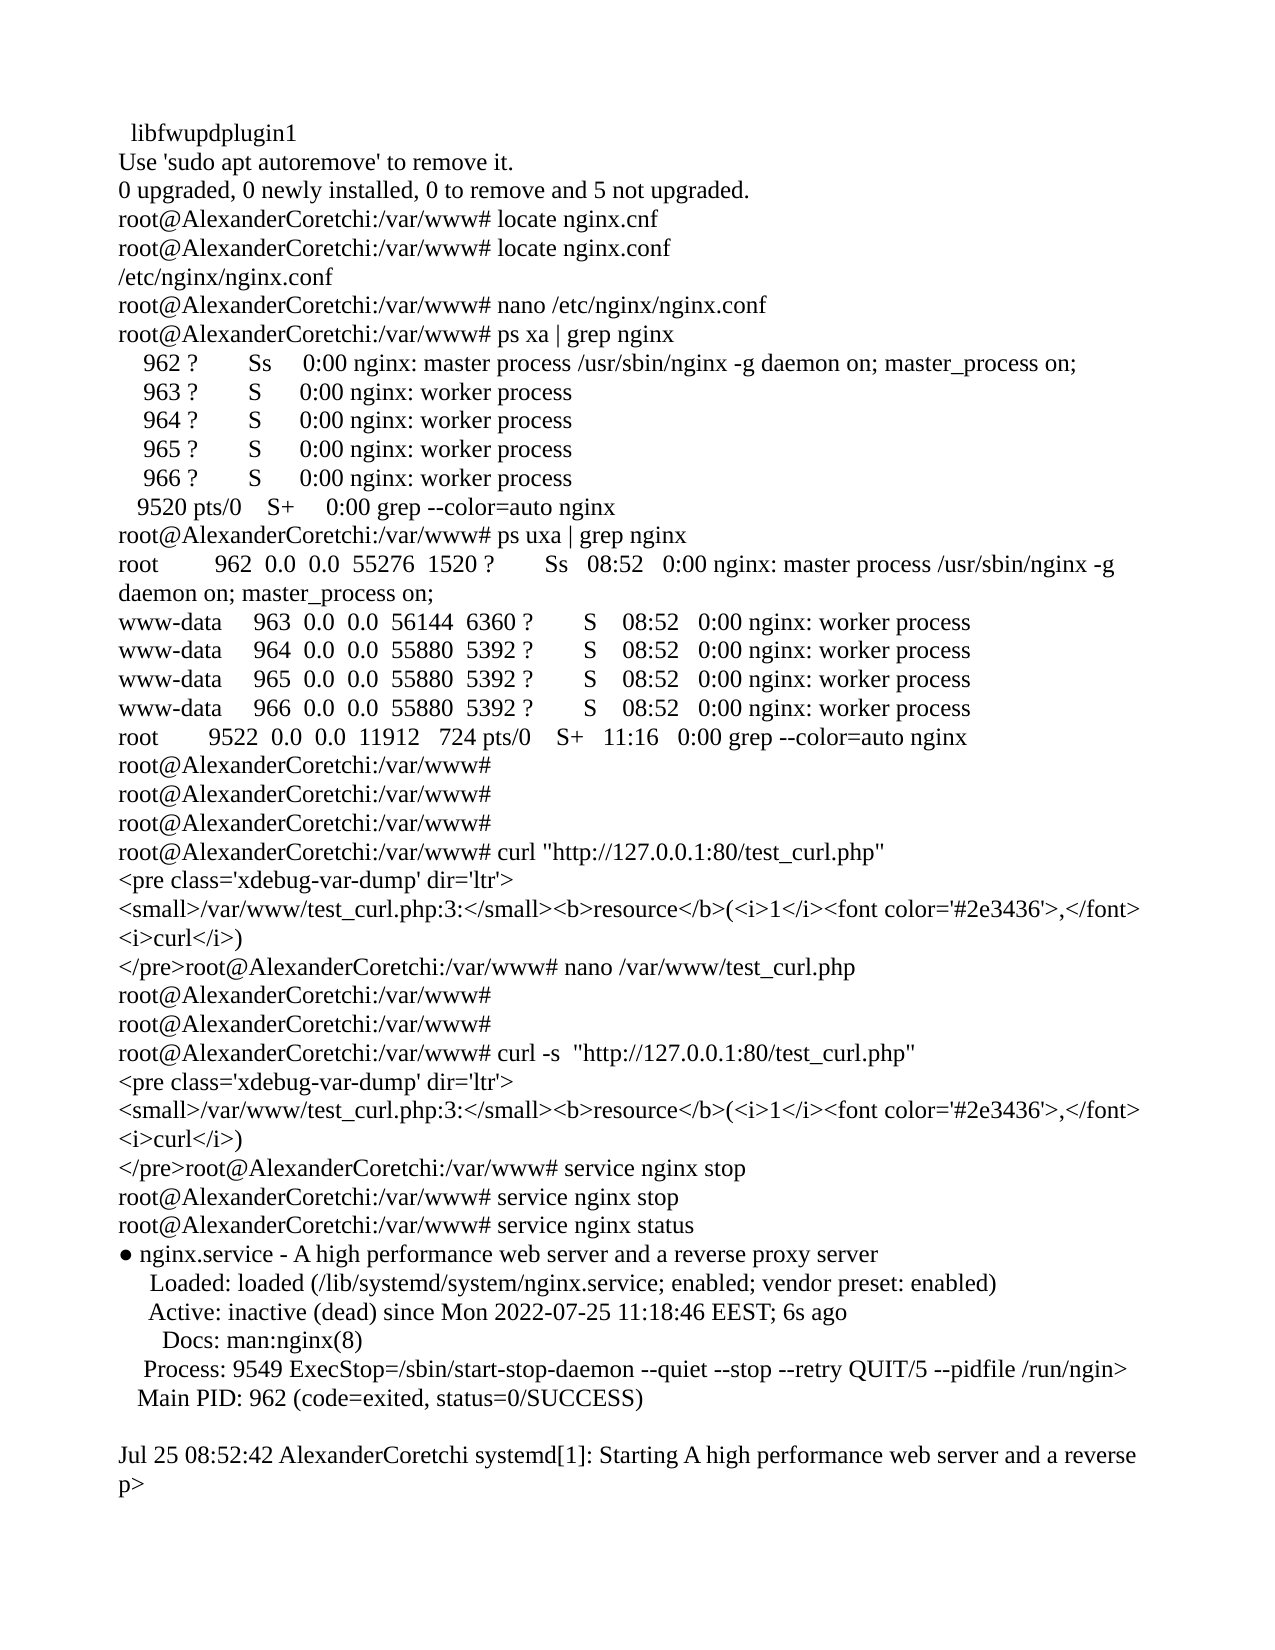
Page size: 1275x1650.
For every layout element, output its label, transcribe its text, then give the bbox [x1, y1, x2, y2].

text Jul 25 08:52:42 AlexanderCoretchi systemd[1]: Starting A high performance web server and a reverse p> [118, 1441, 1157, 1498]
text 0 upgraded, 0 newly installed, 0 to remove and 5 not upgraded. [118, 176, 1157, 204]
text <pre class='xdebug-var-dump' dir='ltr'> [118, 1067, 1157, 1096]
text root@AlexanderCoretchi:/var/www# [118, 981, 1157, 1009]
text www-data 966 0.0 0.0 55880 5392 ? S 08:52 0:00 nginx: worker process [118, 693, 1157, 722]
text root@AlexanderCoretchi:/var/www# ps uxa | grep nginx [118, 521, 1157, 549]
text <small>/var/www/test_curl.php:3:</small><b>resource</b>(<i>1</i><font color='#2e3436'>,</font> <i>curl</i>) [118, 1096, 1157, 1153]
text Active: inactive (dead) since Mon 2022-07-25 11:18:46 EEST; 6s ago [118, 1297, 1157, 1326]
text Main PID: 962 (code=exited, status=0/SUCCESS) [118, 1383, 1157, 1412]
text ● nginx.service - A high performance web server and a reverse proxy server [118, 1239, 1157, 1268]
text 964 ? S 0:00 nginx: worker process [118, 406, 1157, 434]
text 963 ? S 0:00 nginx: worker process [118, 377, 1157, 406]
text <small>/var/www/test_curl.php:3:</small><b>resource</b>(<i>1</i><font color='#2e3436'>,</font> <i>curl</i>) [118, 894, 1157, 952]
text root@AlexanderCoretchi:/var/www# locate nginx.conf [118, 233, 1157, 262]
text <pre class='xdebug-var-dump' dir='ltr'> [118, 866, 1157, 894]
text </pre>root@AlexanderCoretchi:/var/www# nano /var/www/test_curl.php [118, 952, 1157, 981]
text root@AlexanderCoretchi:/var/www# [118, 751, 1157, 779]
text root@AlexanderCoretchi:/var/www# [118, 1009, 1157, 1038]
text 962 ? Ss 0:00 nginx: master process /usr/sbin/nginx -g daemon on; master_process on; [118, 348, 1157, 377]
text root@AlexanderCoretchi:/var/www# service nginx stop [118, 1182, 1157, 1211]
text root@AlexanderCoretchi:/var/www# curl "http://127.0.0.1:80/test_curl.php" [118, 837, 1157, 866]
text </pre>root@AlexanderCoretchi:/var/www# service nginx stop [118, 1153, 1157, 1182]
text root@AlexanderCoretchi:/var/www# [118, 808, 1157, 837]
text root@AlexanderCoretchi:/var/www# [118, 779, 1157, 808]
text Loaded: loaded (/lib/systemd/system/nginx.service; enabled; vendor preset: enabled) [118, 1268, 1157, 1297]
text root@AlexanderCoretchi:/var/www# ps xa | grep nginx [118, 319, 1157, 348]
text www-data 965 0.0 0.0 55880 5392 ? S 08:52 0:00 nginx: worker process [118, 664, 1157, 693]
text root@AlexanderCoretchi:/var/www# locate nginx.cnf [118, 204, 1157, 233]
text www-data 963 0.0 0.0 56144 6360 ? S 08:52 0:00 nginx: worker process [118, 607, 1157, 636]
text Use 'sudo apt autoremove' to remove it. [118, 147, 1157, 176]
text 9520 pts/0 S+ 0:00 grep --color=auto nginx [118, 492, 1157, 521]
text root 9522 0.0 0.0 11912 724 pts/0 S+ 11:16 0:00 grep --color=auto nginx [118, 722, 1157, 751]
text root@AlexanderCoretchi:/var/www# service nginx status [118, 1211, 1157, 1239]
text 966 ? S 0:00 nginx: worker process [118, 463, 1157, 492]
text root@AlexanderCoretchi:/var/www# curl -s "http://127.0.0.1:80/test_curl.php" [118, 1038, 1157, 1067]
text root 962 0.0 0.0 55276 1520 ? Ss 08:52 0:00 nginx: master process /usr/sbin/nginx -g daemon on; master_process on; [118, 549, 1157, 607]
text 965 ? S 0:00 nginx: worker process [118, 434, 1157, 463]
text Process: 9549 ExecStop=/sbin/start-stop-daemon --quiet --stop --retry QUIT/5 --pidfile /run/ngin> [118, 1354, 1157, 1383]
text libfwupdplugin1 [118, 118, 1157, 147]
text Docs: man:nginx(8) [118, 1326, 1157, 1354]
text /etc/nginx/nginx.conf [118, 262, 1157, 291]
text root@AlexanderCoretchi:/var/www# nano /etc/nginx/nginx.conf [118, 291, 1157, 319]
text www-data 964 0.0 0.0 55880 5392 ? S 08:52 0:00 nginx: worker process [118, 636, 1157, 664]
